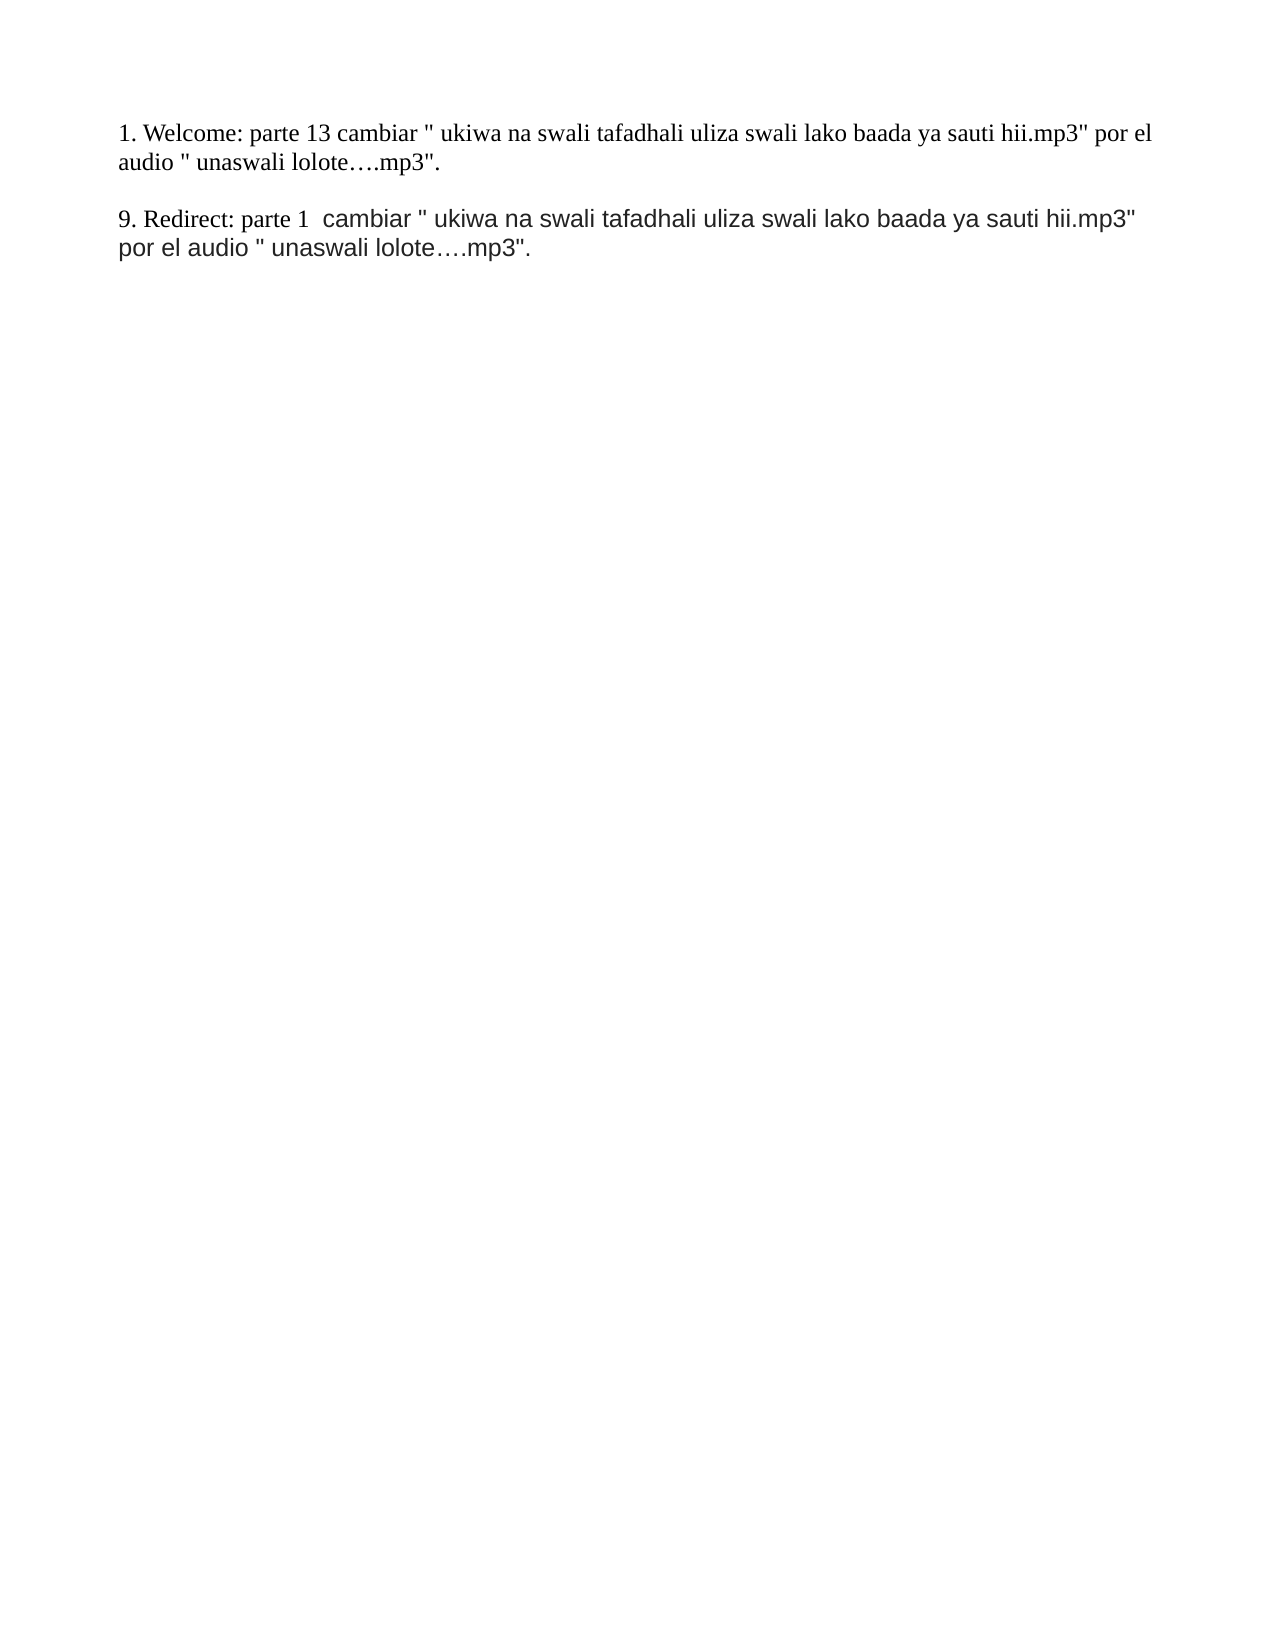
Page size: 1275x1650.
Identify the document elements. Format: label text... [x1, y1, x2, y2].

text 1. Welcome: parte 13 cambiar " ukiwa na swali tafadhali uliza swali lako baada ya sauti hii.mp3" por el audio " unaswali lolote….mp3". [118, 118, 1157, 176]
text 9. Redirect: parte 1 cambiar " ukiwa na swali tafadhali uliza swali lako baada ya sauti hii.mp3" por el audio " unaswali lolote….mp3". [118, 204, 1157, 262]
